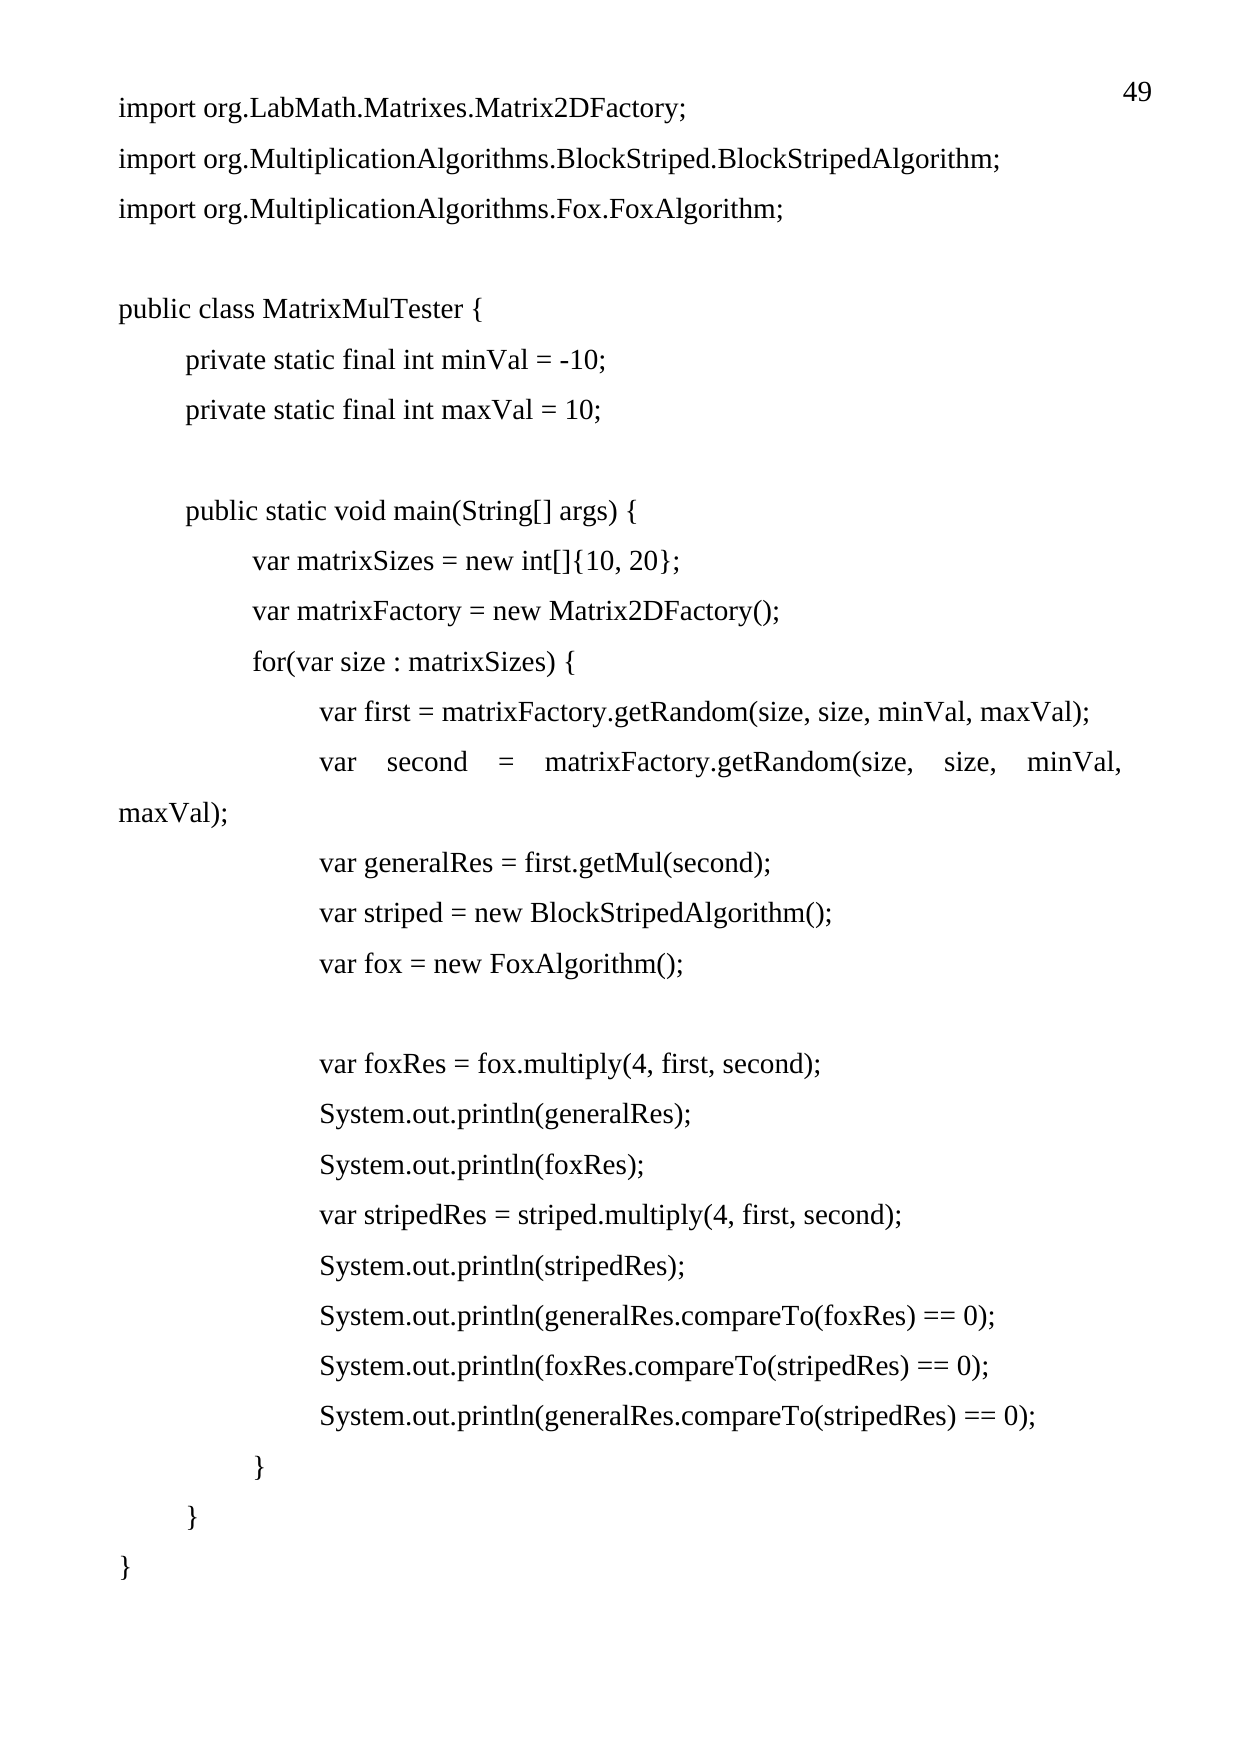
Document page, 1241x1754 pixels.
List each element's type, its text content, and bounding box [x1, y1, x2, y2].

text System.out.println(generalRes); [118, 1097, 1122, 1130]
text public static void main(String[] args) { [118, 493, 1122, 526]
text System.out.println(stripedRes); [118, 1248, 1122, 1281]
text var foxRes = fox.multiply(4, first, second); [118, 1046, 1122, 1080]
text var fox = new FoxAlgorithm(); [118, 946, 1122, 979]
text System.out.println(generalRes.compareTo(foxRes) == 0); [118, 1298, 1122, 1331]
text import org.MultiplicationAlgorithms.Fox.FoxAlgorithm; [118, 191, 1122, 224]
text var matrixSizes = new int[]{10, 20}; [118, 543, 1122, 577]
text } [118, 1499, 1122, 1533]
text System.out.println(generalRes.compareTo(stripedRes) == 0); [118, 1398, 1122, 1432]
text private static final int minVal = -10; [118, 342, 1122, 376]
text import org.MultiplicationAlgorithms.BlockStriped.BlockStripedAlgorithm; [118, 141, 1122, 174]
text } [118, 1449, 1122, 1482]
text private static final int maxVal = 10; [118, 392, 1122, 426]
text System.out.println(foxRes.compareTo(stripedRes) == 0); [118, 1348, 1122, 1382]
text } [118, 1549, 1122, 1583]
text for(var size : matrixSizes) { [118, 644, 1122, 677]
text var striped = new BlockStripedAlgorithm(); [118, 895, 1122, 929]
text var matrixFactory = new Matrix2DFactory(); [118, 593, 1122, 627]
text import org.LabMath.Matrixes.Matrix2DFactory; [118, 90, 1122, 124]
text var first = matrixFactory.getRandom(size, size, minVal, maxVal); [118, 694, 1122, 728]
text var stripedRes = striped.multiply(4, first, second); [118, 1197, 1122, 1231]
text public class MatrixMulTester { [118, 292, 1122, 325]
text System.out.println(foxRes); [118, 1147, 1122, 1181]
text var second = matrixFactory.getRandom(size, size, minVal, maxVal); [118, 744, 1122, 828]
text var generalRes = first.getMul(second); [118, 845, 1122, 879]
